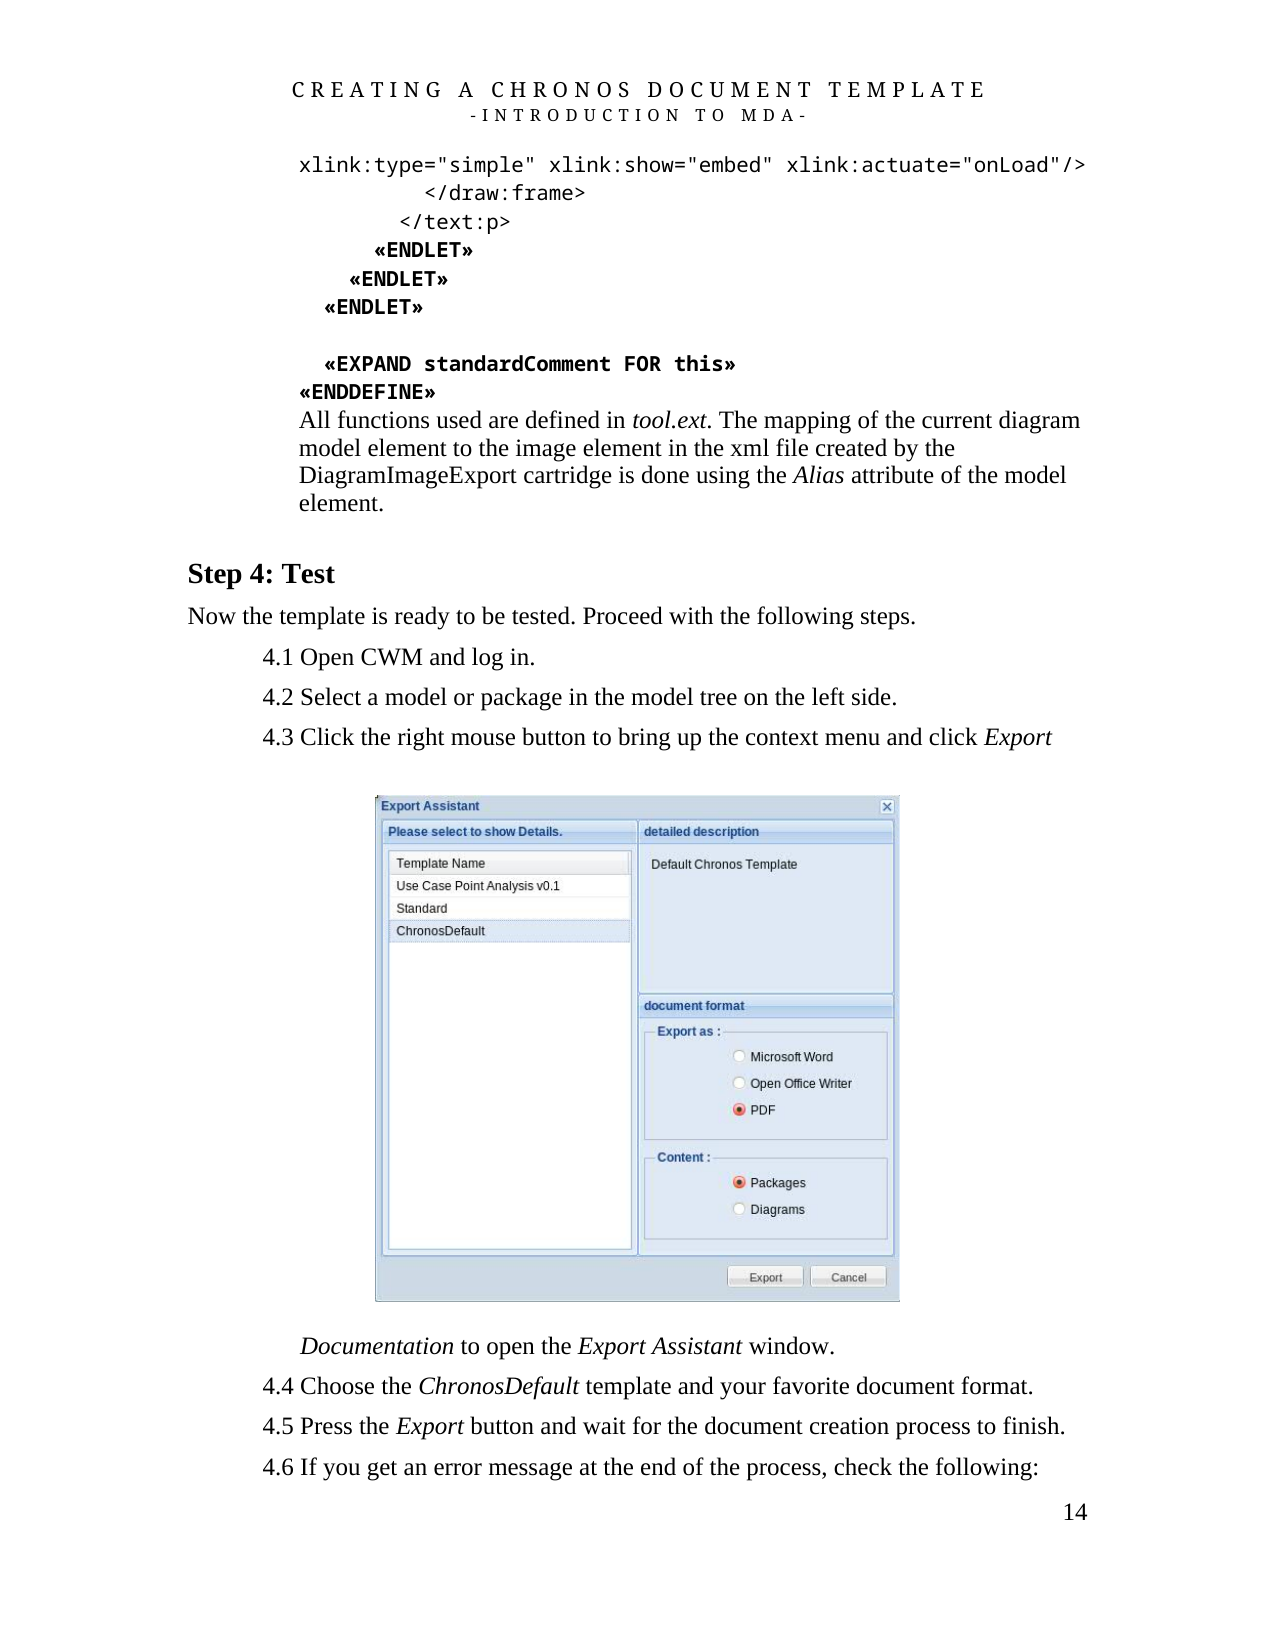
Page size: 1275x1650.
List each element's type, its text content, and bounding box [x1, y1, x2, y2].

list Choose the ChronosDefault template and your favorite document format. [262, 1372, 1087, 1400]
list Press the Export button and wait for the document creation process to finish. [262, 1412, 1087, 1440]
list Select a model or package in the model tree on the left side. [262, 683, 1087, 711]
text «EXPAND standardComment FOR this» [299, 349, 1087, 377]
list Click the right mouse button to bring up the context menu and click Export Documentation to open the Export Assistant window. [262, 723, 1087, 1360]
text </text:p> [299, 207, 1087, 235]
text «ENDLET» [299, 264, 1087, 292]
list If you get an error message at the end of the process, check the following: [262, 1453, 1087, 1480]
text xlink:type="simple" xlink:show="embed" xlink:actuate="onLoad"/> [299, 150, 1087, 178]
text «ENDDEFINE» [299, 377, 1087, 406]
text Now the template is ready to be tested. Proceed with the following steps. [187, 602, 1087, 630]
text All functions used are defined in tool.ext. The mapping of the current diagram model element to the image element in the xml file created by the DiagramImageExport cartridge is done using the Alias attribute of the model element. [299, 406, 1087, 517]
text </draw:frame> [299, 178, 1087, 207]
list Open CWM and log in. [262, 643, 1087, 670]
text «ENDLET» [299, 235, 1087, 264]
text «ENDLET» [299, 292, 1087, 321]
picture [375, 795, 900, 1302]
text Step 4: Test [187, 558, 1087, 590]
